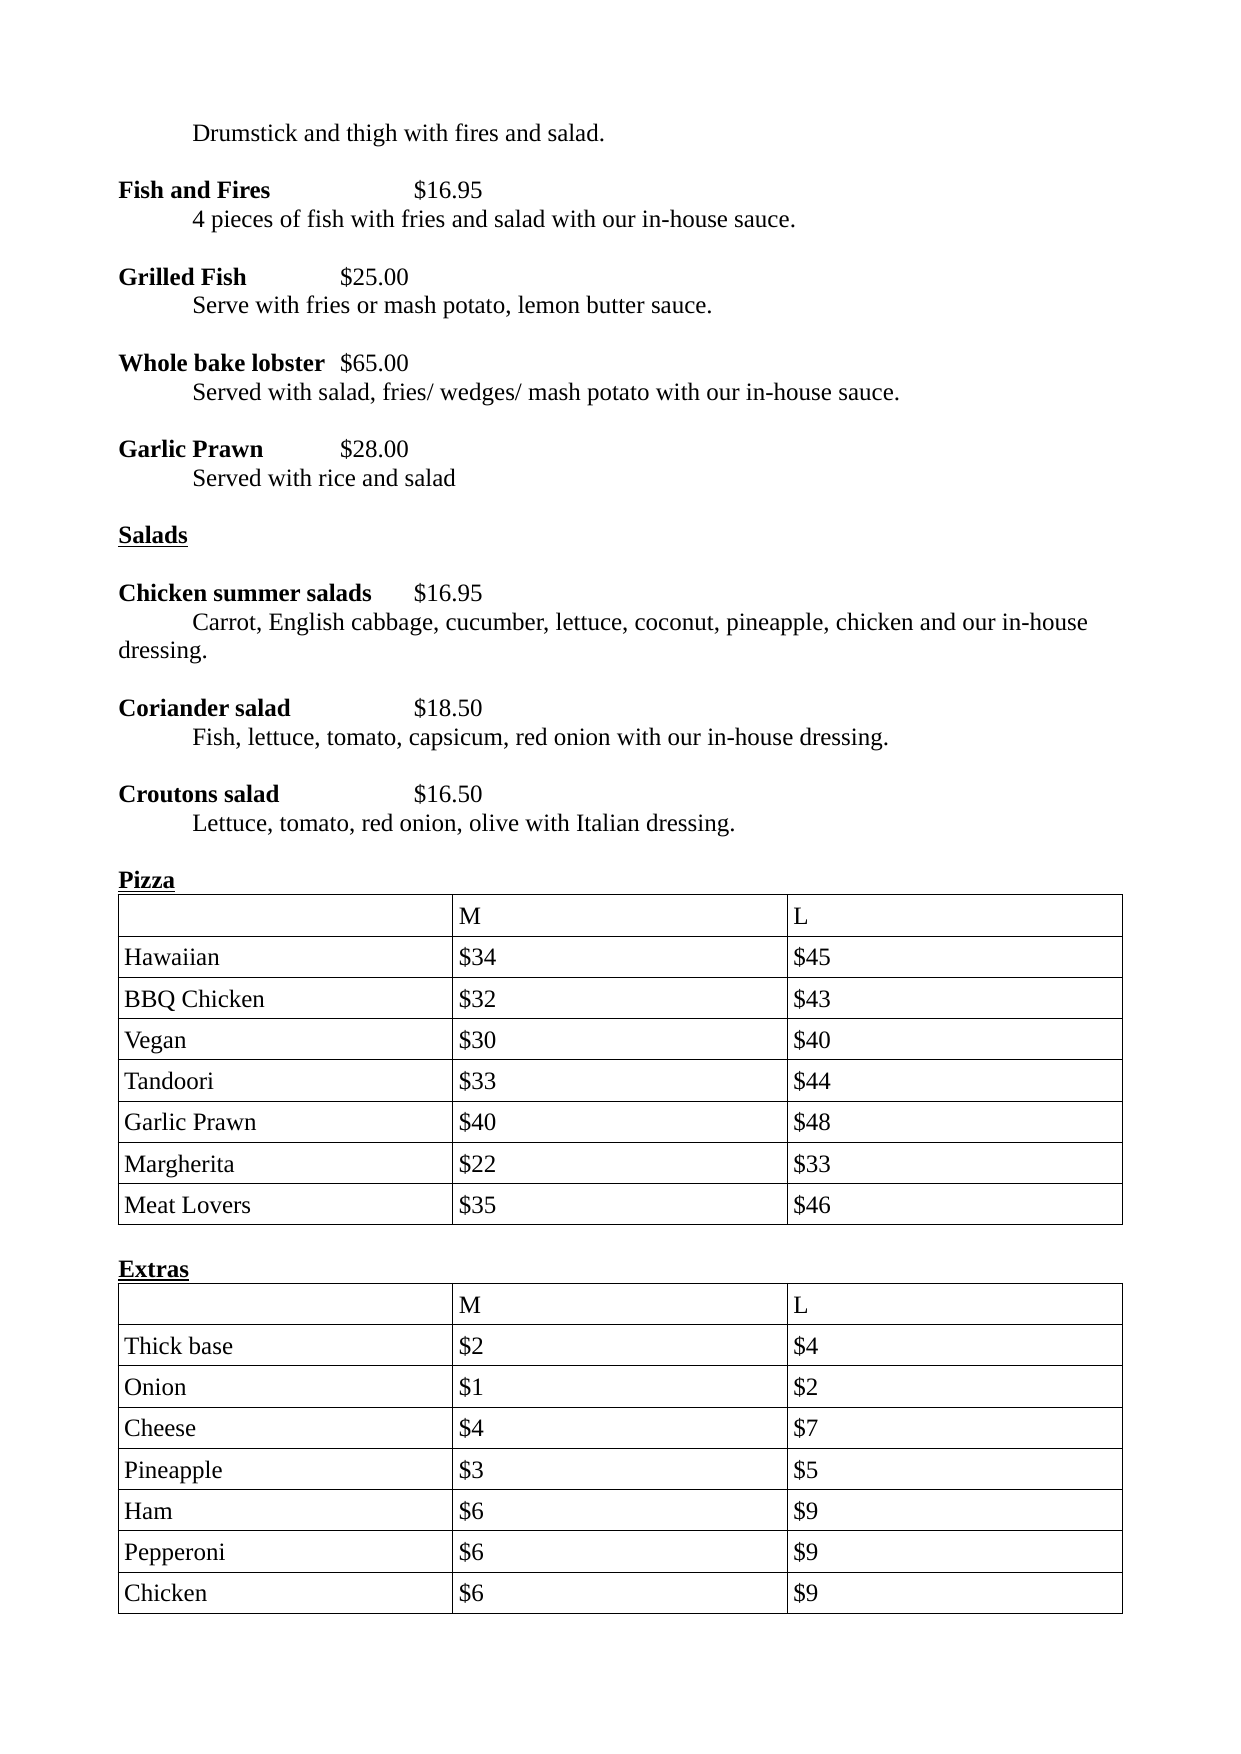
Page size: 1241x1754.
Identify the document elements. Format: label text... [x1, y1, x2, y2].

table_cell $34 [453, 937, 787, 977]
text Croutons salad $16.50 [118, 779, 1122, 808]
table_cell $9 [788, 1490, 1122, 1530]
text Pizza [118, 866, 1122, 894]
table_cell Pineapple [119, 1449, 452, 1489]
table_cell $30 [453, 1019, 787, 1059]
table_cell Tandoori [119, 1060, 452, 1101]
table_cell Chicken [119, 1573, 452, 1613]
table_cell Ham [119, 1490, 452, 1530]
table_cell $5 [788, 1449, 1122, 1489]
table_cell $9 [788, 1573, 1122, 1613]
text Grilled Fish $25.00 [118, 262, 1122, 291]
text Whole bake lobster $65.00 [118, 348, 1122, 377]
text Served with rice and salad [118, 463, 1122, 492]
table_cell $40 [788, 1019, 1122, 1059]
text Chicken summer salads $16.95 [118, 578, 1122, 607]
table_cell $40 [453, 1102, 787, 1142]
text Coriander salad $18.50 [118, 693, 1122, 722]
table_cell $45 [788, 937, 1122, 977]
table_cell $6 [453, 1573, 787, 1613]
table_cell $22 [453, 1143, 787, 1183]
table_cell $2 [453, 1325, 787, 1365]
text Extras [118, 1254, 1122, 1283]
table_cell Vegan [119, 1019, 452, 1059]
table_header M [453, 1284, 787, 1324]
table_cell $1 [453, 1366, 787, 1407]
table_cell $33 [788, 1143, 1122, 1183]
table_header M [453, 895, 787, 936]
table_cell BBQ Chicken [119, 978, 452, 1018]
table_cell $33 [453, 1060, 787, 1101]
table_cell Meat Lovers [119, 1184, 452, 1224]
table_cell Hawaiian [119, 937, 452, 977]
table_cell $48 [788, 1102, 1122, 1142]
table_cell Onion [119, 1366, 452, 1407]
table_cell $6 [453, 1490, 787, 1530]
table_cell $35 [453, 1184, 787, 1224]
table_cell Thick base [119, 1325, 452, 1365]
table_cell $9 [788, 1531, 1122, 1572]
text Fish and Fires $16.95 [118, 176, 1122, 204]
text Salads [118, 521, 1122, 549]
text Served with salad, fries/ wedges/ mash potato with our in-house sauce. [118, 377, 1122, 406]
table_cell $4 [453, 1408, 787, 1448]
table_cell $32 [453, 978, 787, 1018]
table_header L [788, 1284, 1122, 1324]
table_header [119, 1284, 452, 1324]
table_cell $44 [788, 1060, 1122, 1101]
table_cell Garlic Prawn [119, 1102, 452, 1142]
text 4 pieces of fish with fries and salad with our in-house sauce. [118, 204, 1122, 233]
text Lettuce, tomato, red onion, olive with Italian dressing. [118, 808, 1122, 837]
table_cell $43 [788, 978, 1122, 1018]
table_cell $4 [788, 1325, 1122, 1365]
table_cell $46 [788, 1184, 1122, 1224]
table_cell Cheese [119, 1408, 452, 1448]
text Fish, lettuce, tomato, capsicum, red onion with our in-house dressing. [118, 722, 1122, 751]
text Garlic Prawn $28.00 [118, 434, 1122, 463]
table_cell $6 [453, 1531, 787, 1572]
table_header [119, 895, 452, 936]
text Carrot, English cabbage, cucumber, lettuce, coconut, pineapple, chicken and our in-house dressing. [118, 607, 1122, 664]
text Drumstick and thigh with fires and salad. [118, 118, 1122, 147]
table_cell Pepperoni [119, 1531, 452, 1572]
table_header L [788, 895, 1122, 936]
table_cell $7 [788, 1408, 1122, 1448]
table_cell $2 [788, 1366, 1122, 1407]
table_cell $3 [453, 1449, 787, 1489]
text Serve with fries or mash potato, lemon butter sauce. [118, 291, 1122, 319]
table_cell Margherita [119, 1143, 452, 1183]
